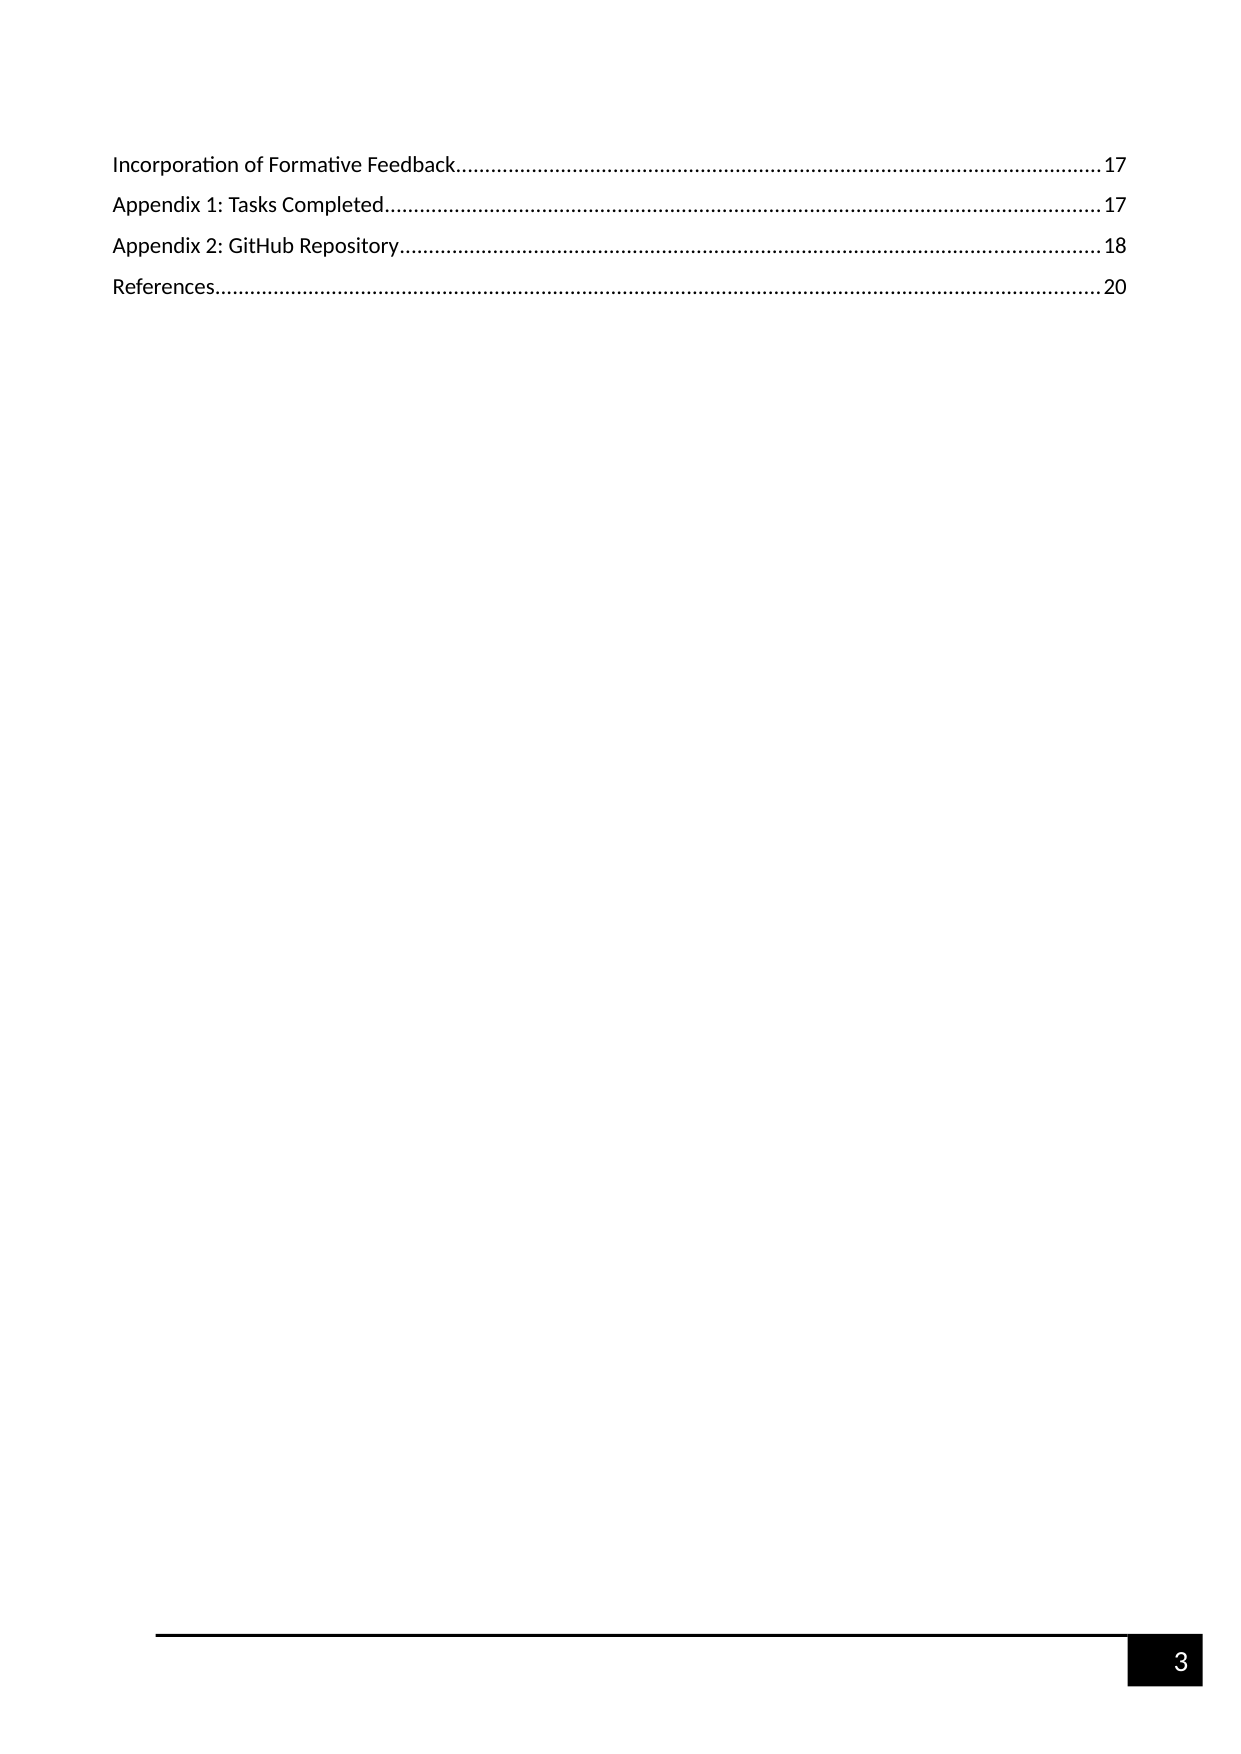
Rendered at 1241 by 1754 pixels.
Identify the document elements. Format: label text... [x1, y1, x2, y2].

text Appendix 2: GitHub Repository 18 [112, 231, 1128, 259]
text Appendix 1: Tasks Completed 17 [112, 191, 1128, 219]
text References 20 [112, 272, 1128, 300]
text Incorporation of Formative Feedback 17 [112, 150, 1128, 178]
